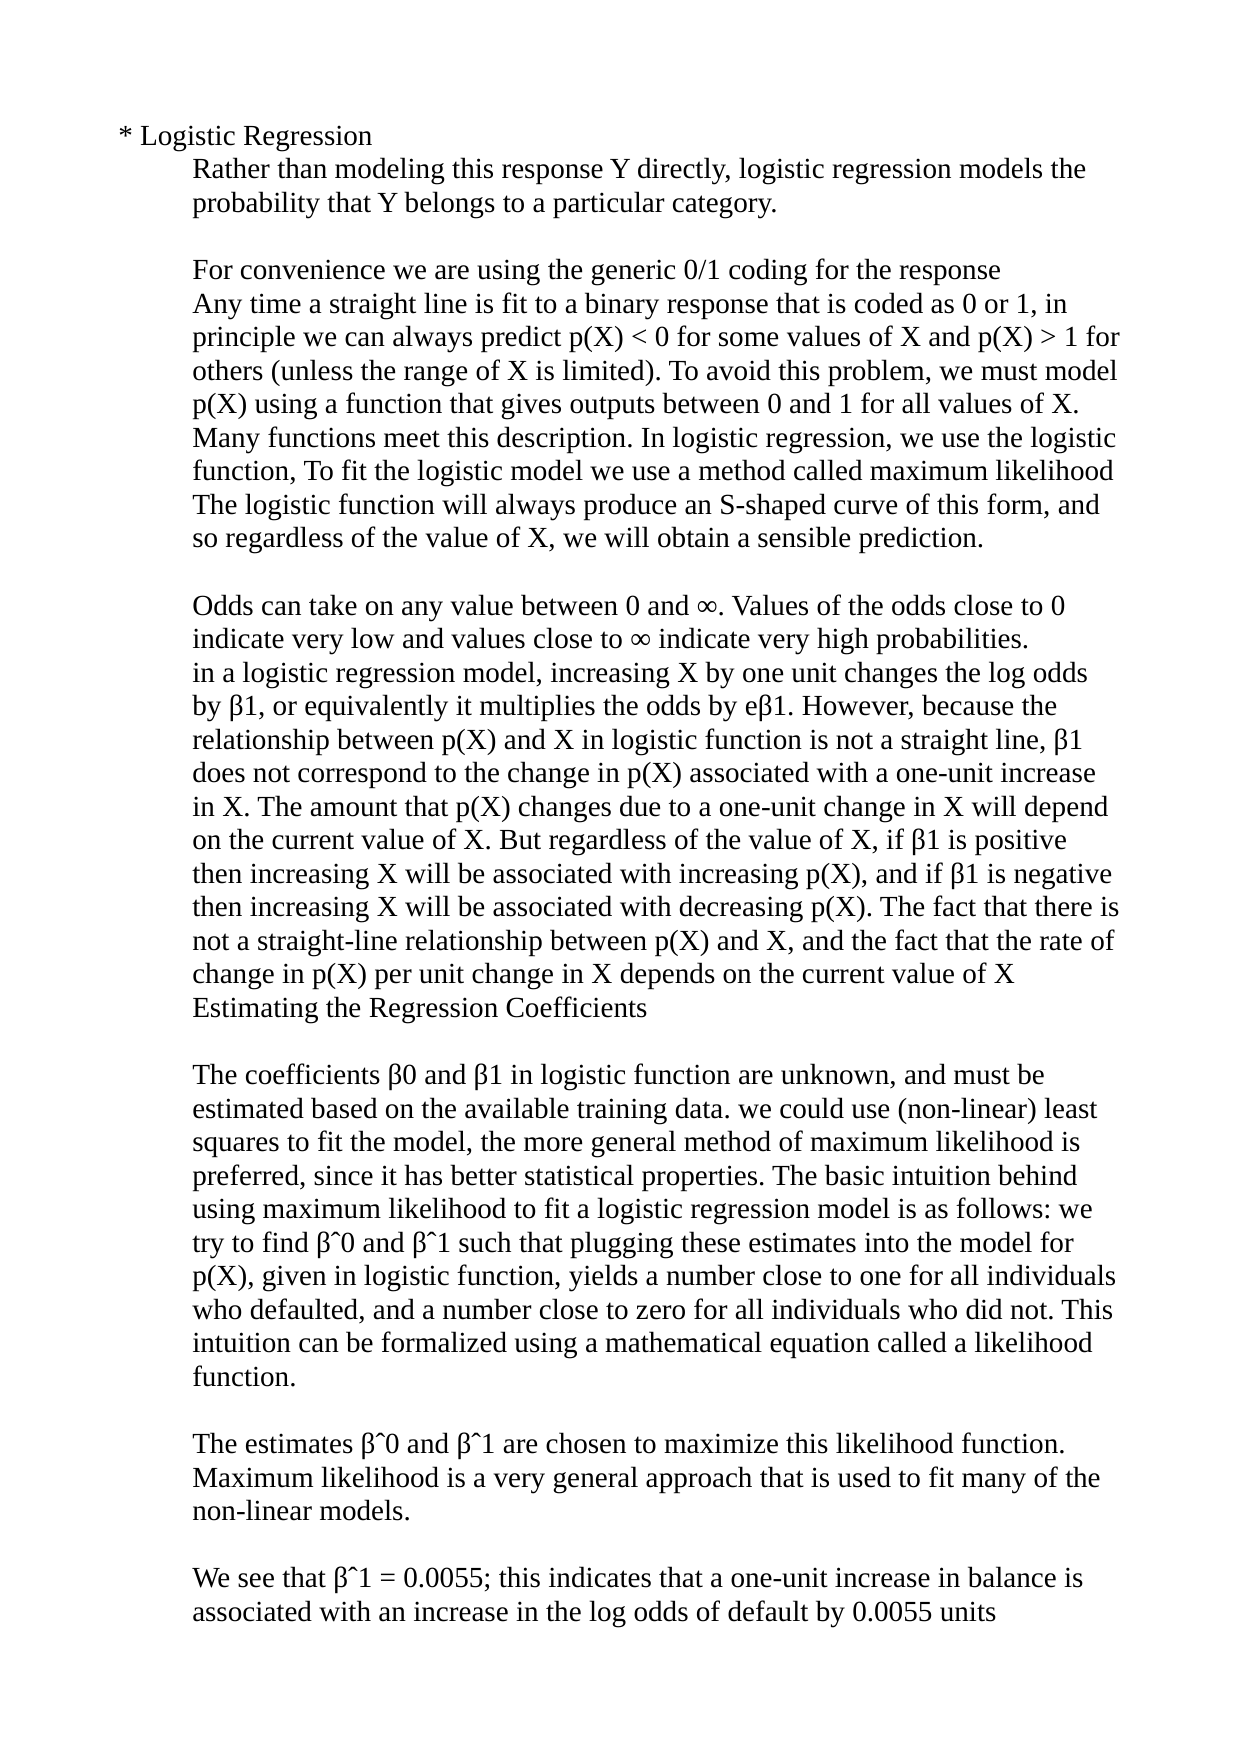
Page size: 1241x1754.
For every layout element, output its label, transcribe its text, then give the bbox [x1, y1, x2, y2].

text The coefficients β0 and β1 in logistic function are unknown, and must be estimated based on the available training data. we could use (non-linear) least squares to fit the model, the more general method of maximum likelihood is preferred, since it has better statistical properties. The basic intuition behind using maximum likelihood to fit a logistic regression model is as follows: we try to find βˆ0 and βˆ1 such that plugging these estimates into the model for p(X), given in logistic function, yields a number close to one for all individuals who defaulted, and a number close to zero for all individuals who did not. This intuition can be formalized using a mathematical equation called a likelihood function. [118, 1057, 1122, 1393]
text We see that βˆ1 = 0.0055; this indicates that a one-unit increase in balance is associated with an increase in the log odds of default by 0.0055 units [118, 1560, 1122, 1627]
text For convenience we are using the generic 0/1 coding for the response [118, 252, 1122, 286]
text * Logistic Regression [118, 118, 1122, 152]
text The logistic function will always produce an S-shaped curve of this form, and so regardless of the value of X, we will obtain a sensible prediction. [118, 487, 1122, 554]
text Rather than modeling this response Y directly, logistic regression models the probability that Y belongs to a particular category. [118, 152, 1122, 219]
text in a logistic regression model, increasing X by one unit changes the log odds by β1, or equivalently it multiplies the odds by eβ1. However, because the relationship between p(X) and X in logistic function is not a straight line, β1 does not correspond to the change in p(X) associated with a one-unit increase in X. The amount that p(X) changes due to a one-unit change in X will depend on the current value of X. But regardless of the value of X, if β1 is positive then increasing X will be associated with increasing p(X), and if β1 is negative then increasing X will be associated with decreasing p(X). The fact that there is not a straight-line relationship between p(X) and X, and the fact that the rate of change in p(X) per unit change in X depends on the current value of X [118, 655, 1122, 990]
text The estimates βˆ0 and βˆ1 are chosen to maximize this likelihood function. Maximum likelihood is a very general approach that is used to fit many of the non-linear models. [118, 1426, 1122, 1527]
text Any time a straight line is fit to a binary response that is coded as 0 or 1, in principle we can always predict p(X) < 0 for some values of X and p(X) > 1 for others (unless the range of X is limited). To avoid this problem, we must model p(X) using a function that gives outputs between 0 and 1 for all values of X. Many functions meet this description. In logistic regression, we use the logistic function, To fit the logistic model we use a method called maximum likelihood [118, 286, 1122, 487]
text Estimating the Regression Coefficients [118, 990, 1122, 1024]
text Odds can take on any value between 0 and ∞. Values of the odds close to 0 indicate very low and values close to ∞ indicate very high probabilities. [118, 588, 1122, 655]
